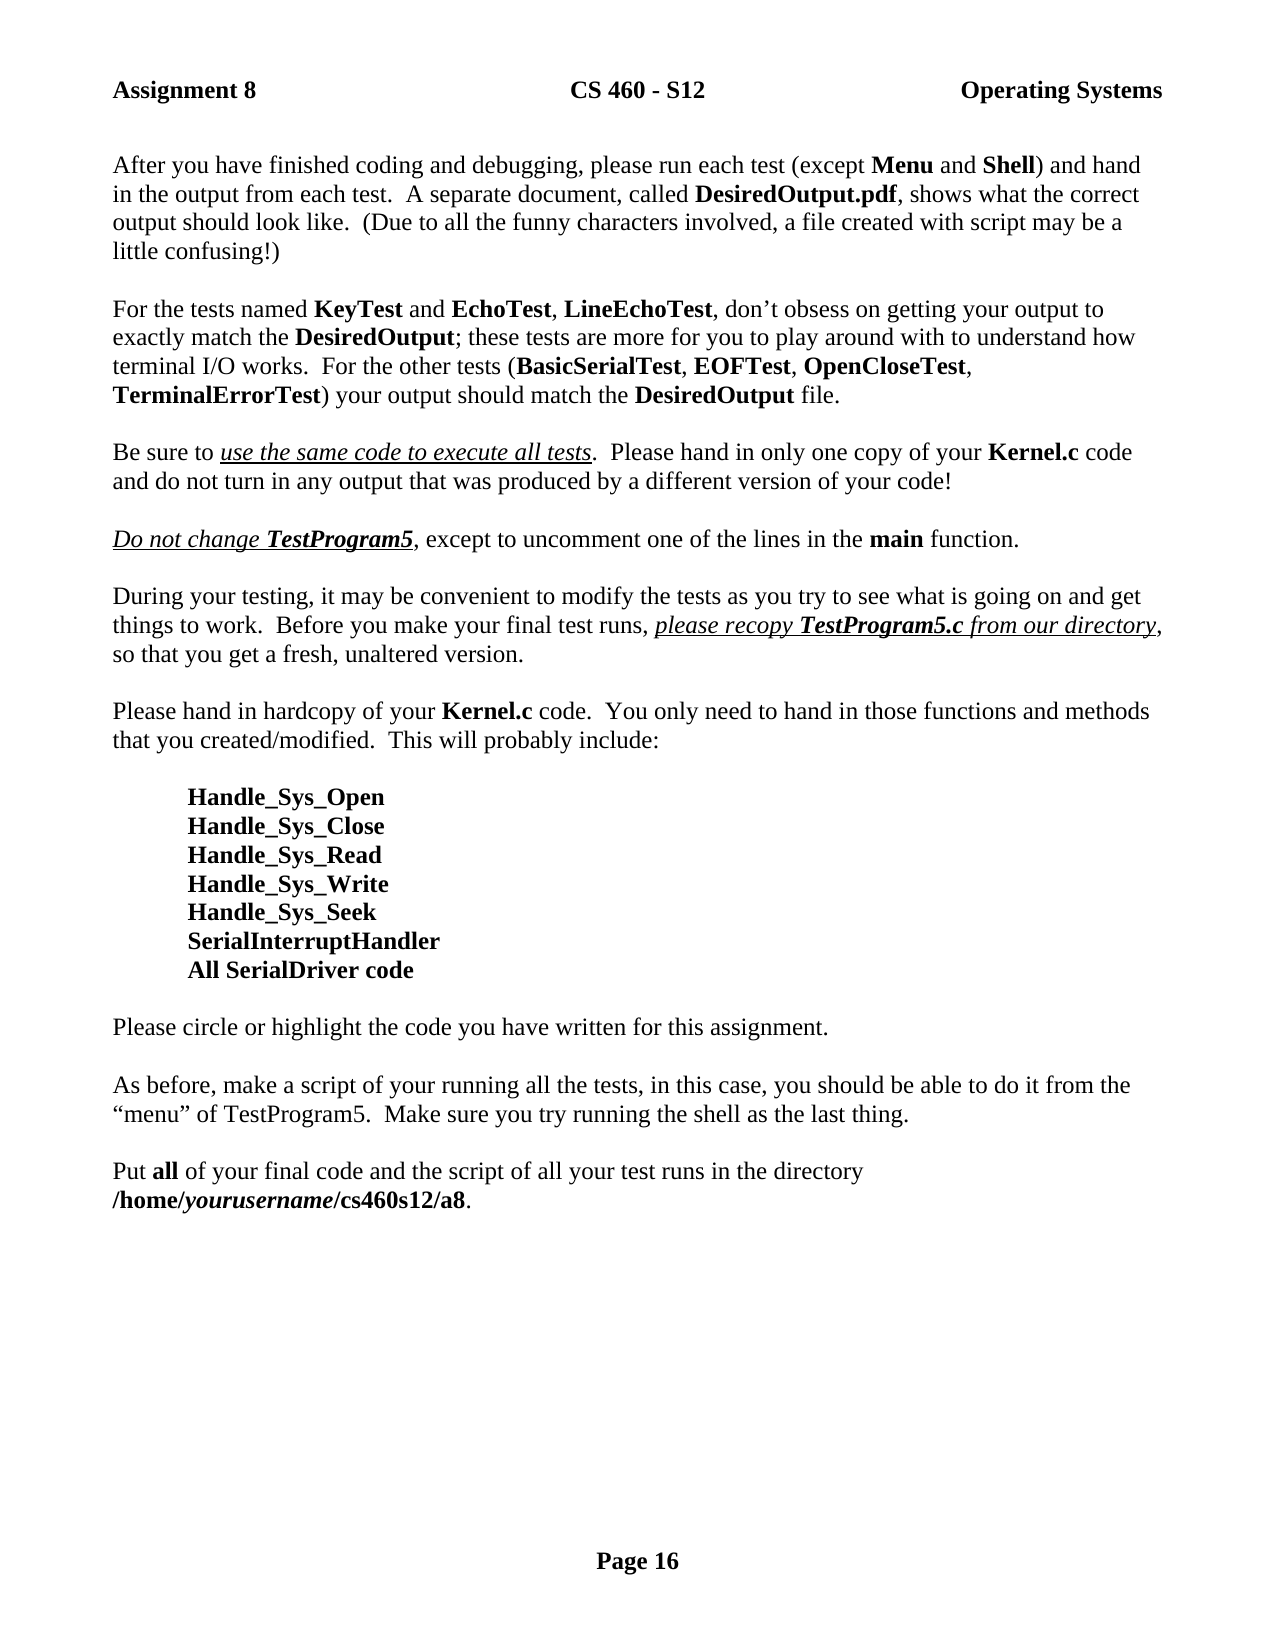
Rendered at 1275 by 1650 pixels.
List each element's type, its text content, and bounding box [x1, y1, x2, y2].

text Please circle or highlight the code you have written for this assignment. [112, 1012, 1162, 1041]
text Handle_Sys_Close [112, 811, 1162, 840]
text Handle_Sys_Write [112, 869, 1162, 897]
text After you have finished coding and debugging, please run each test (except Menu and Shell) and hand in the output from each test. A separate document, called DesiredOutput.pdf, shows what the correct output should look like. (Due to all the funny characters involved, a file created with script may be a little confusing!) [112, 150, 1162, 265]
text Put all of your final code and the script of all your test runs in the directory /home/yourusername/cs460s12/a8. [112, 1156, 1162, 1214]
text For the tests named KeyTest and EchoTest, LineEchoTest, don’t obsess on getting your output to exactly match the DesiredOutput; these tests are more for you to play around with to understand how terminal I/O works. For the other tests (BasicSerialTest, EOFTest, OpenCloseTest, TerminalErrorTest) your output should match the DesiredOutput file. [112, 294, 1162, 409]
text Please hand in hardcopy of your Kernel.c code. You only need to hand in those functions and methods that you created/modified. This will probably include: [112, 696, 1162, 754]
text Do not change TestProgram5, except to uncomment one of the lines in the main function. [112, 524, 1162, 552]
text During your testing, it may be convenient to modify the tests as you try to see what is going on and get things to work. Before you make your final test runs, please recopy TestProgram5.c from our directory, so that you get a fresh, unaltered version. [112, 581, 1162, 667]
text All SerialDriver code [112, 955, 1162, 984]
text As before, make a script of your running all the tests, in this case, you should be able to do it from the “menu” of TestProgram5. Make sure you try running the shell as the last thing. [112, 1070, 1162, 1127]
text Be sure to use the same code to execute all tests. Please hand in only one copy of your Kernel.c code and do not turn in any output that was produced by a different version of your code! [112, 437, 1162, 495]
text SerialInterruptHandler [112, 926, 1162, 955]
text Handle_Sys_Read [112, 840, 1162, 869]
text Handle_Sys_Seek [112, 897, 1162, 926]
text Handle_Sys_Open [112, 782, 1162, 811]
